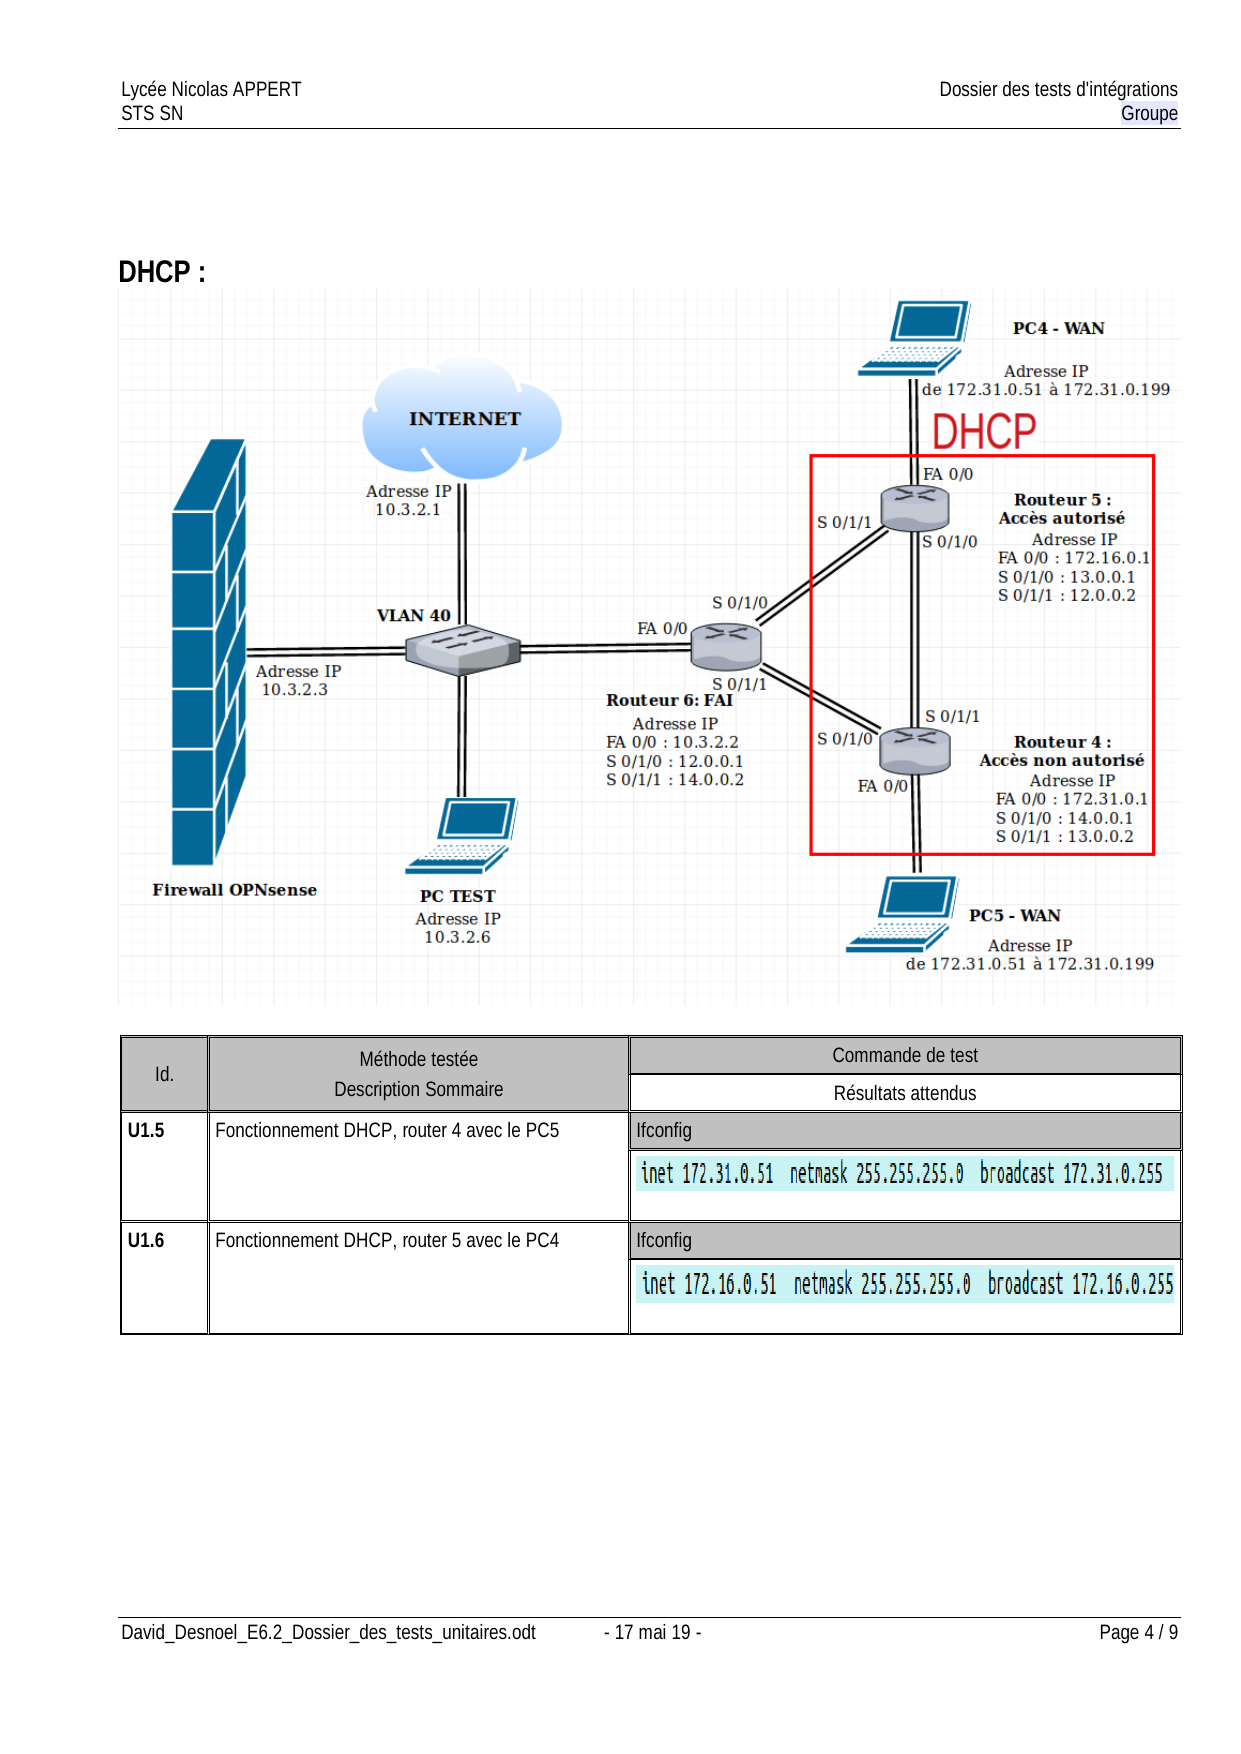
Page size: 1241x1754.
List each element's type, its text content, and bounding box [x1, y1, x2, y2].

table_header Méthode testée Description Sommaire [210, 1038, 628, 1110]
table_cell Résultats attendus [631, 1075, 1180, 1110]
table_header Id. [122, 1038, 207, 1110]
picture [118, 288, 1182, 1006]
table_cell U1.5 [122, 1113, 207, 1220]
table_cell Fonctionnement DHCP, router 4 avec le PC5 [210, 1113, 628, 1220]
table_header Commande de test [631, 1038, 1180, 1073]
table_header Ifconfig [631, 1223, 1180, 1258]
picture [636, 1265, 1175, 1303]
text DHCP : [118, 253, 1181, 288]
table_cell [631, 1151, 1180, 1220]
table_header Ifconfig [631, 1113, 1180, 1148]
table_cell Fonctionnement DHCP, router 5 avec le PC4 [210, 1223, 628, 1333]
picture [636, 1156, 1175, 1191]
table_cell U1.6 [122, 1223, 207, 1333]
table_cell [631, 1260, 1180, 1333]
